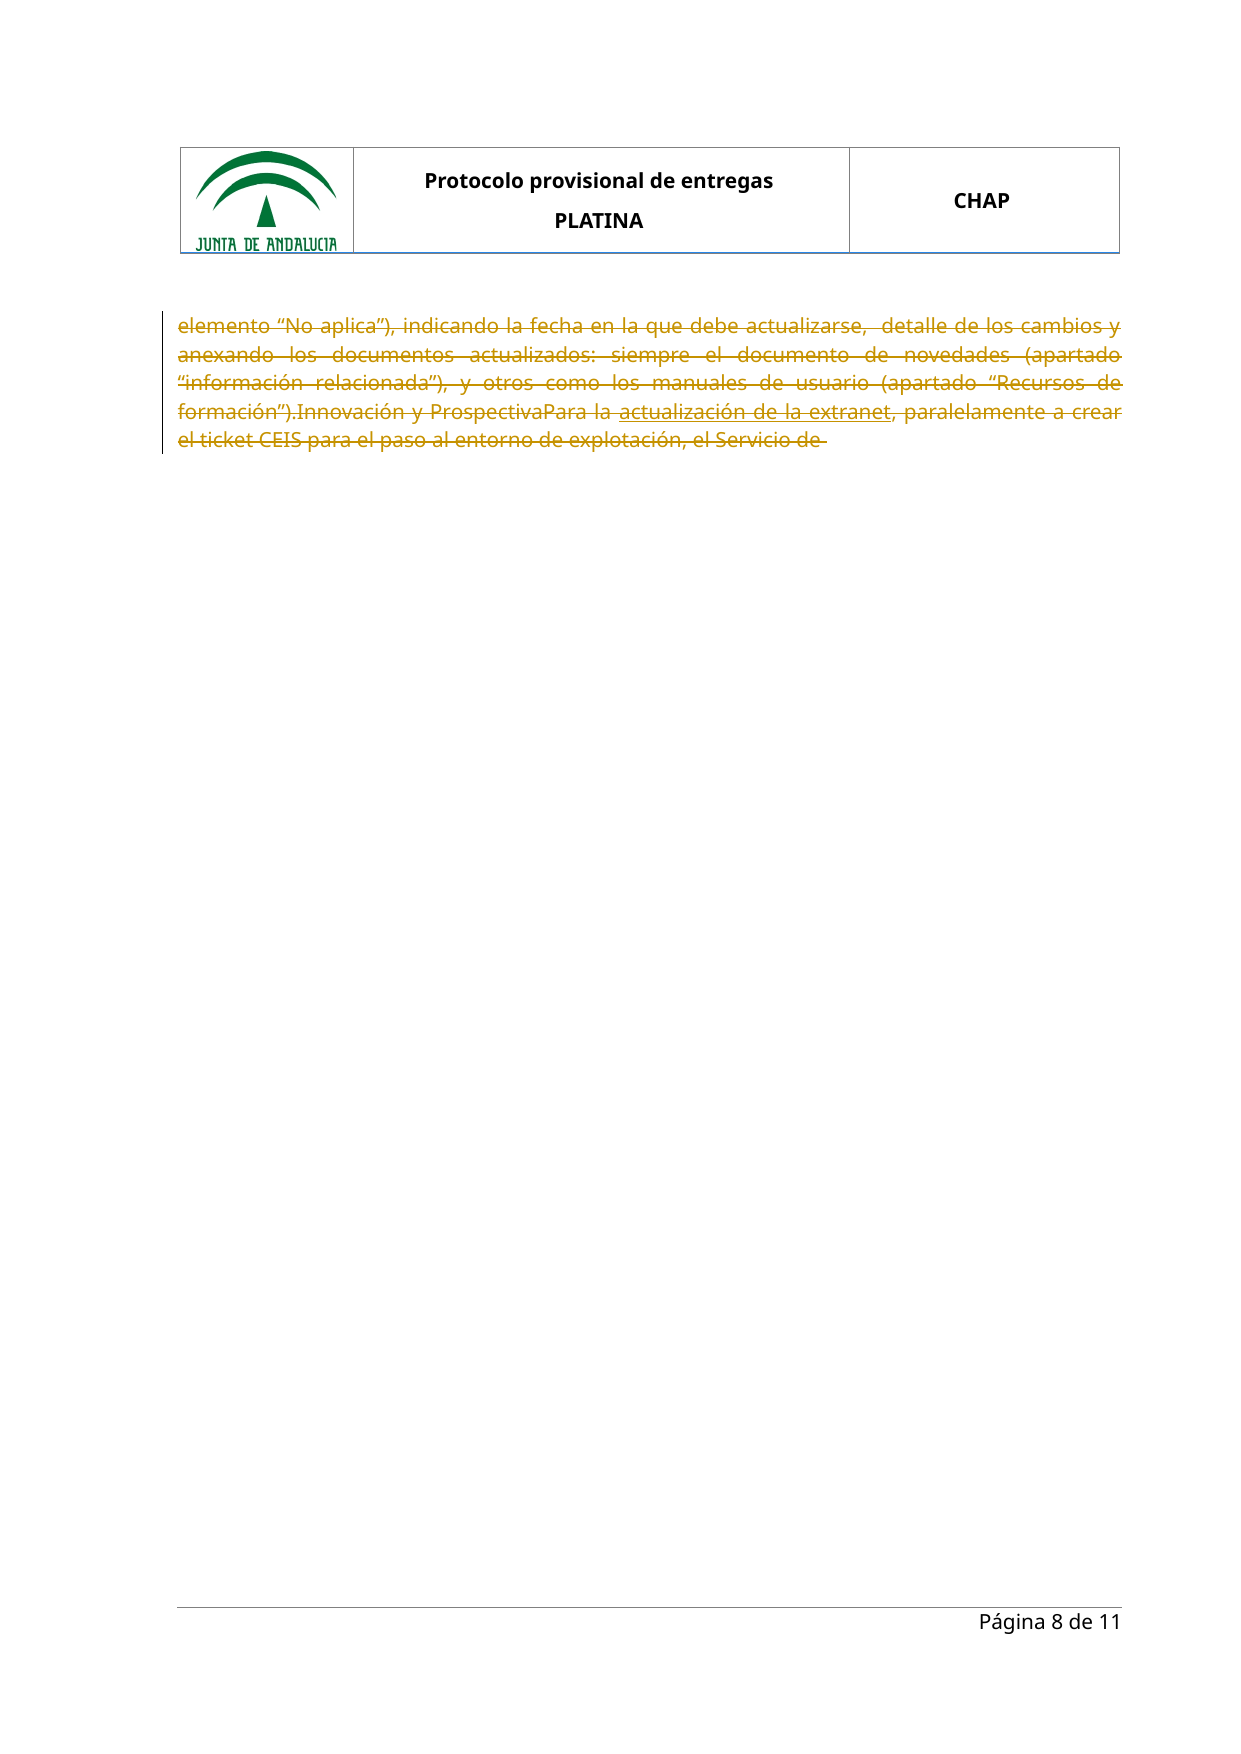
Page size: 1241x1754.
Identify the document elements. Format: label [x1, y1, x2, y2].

picture [195, 151, 337, 251]
